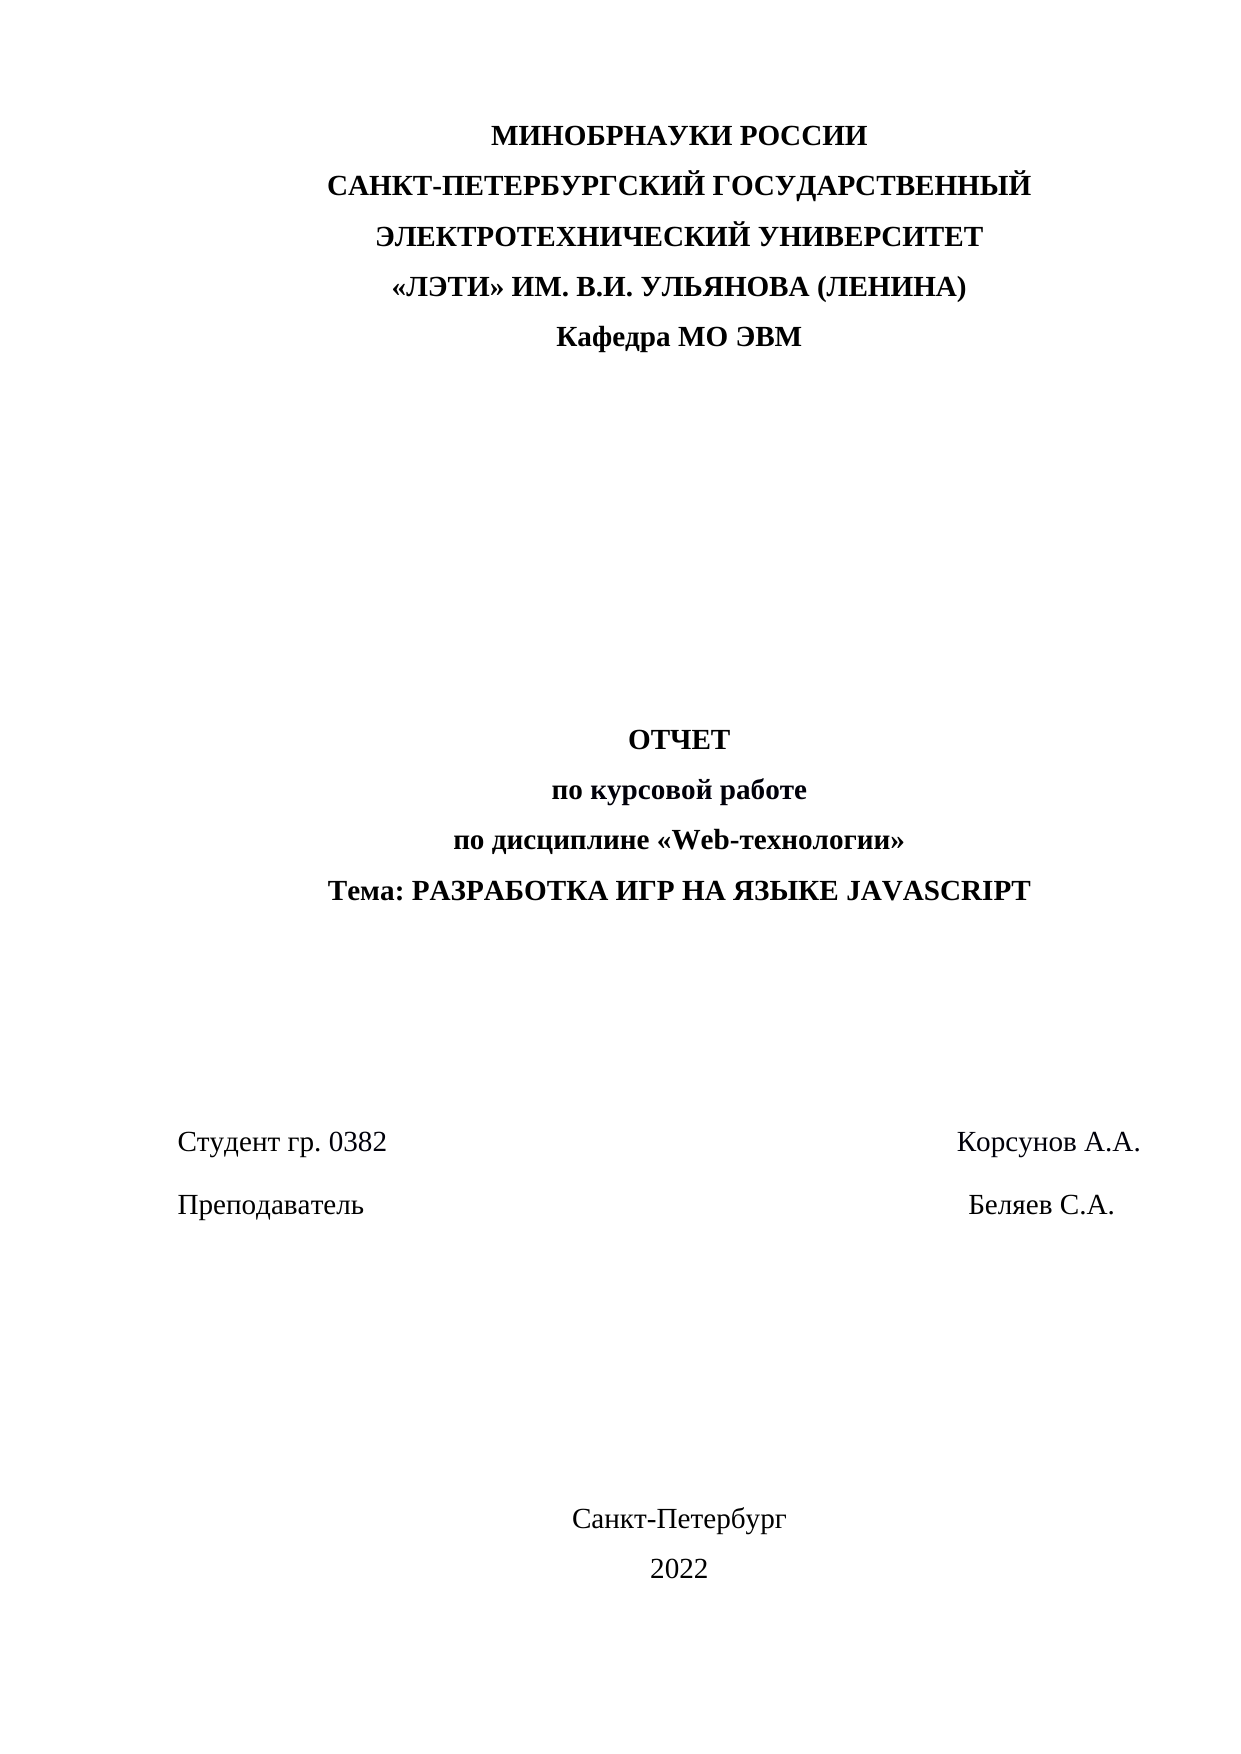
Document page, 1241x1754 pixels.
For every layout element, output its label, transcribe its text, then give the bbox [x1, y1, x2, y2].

text «ЛЭТИ» ИМ. В.И. УЛЬЯНОВА (ЛЕНИНА) [177, 269, 1181, 303]
text по дисциплине «Web-технологии» [177, 822, 1181, 856]
text Тема: РАЗРАБОТКА ИГР НА ЯЗЫКЕ JAVASCRIPT [177, 873, 1181, 906]
text ЭЛЕКТРОТЕХНИЧЕСКИЙ УНИВЕРСИТЕТ [177, 219, 1181, 252]
table_header [619, 1124, 891, 1187]
table_header Корсунов А.А. [891, 1124, 1192, 1187]
table_cell Преподаватель [166, 1187, 619, 1249]
text по курсовой работе [177, 772, 1181, 806]
table_cell Беляев С.А. [891, 1187, 1192, 1249]
text ОТЧЕТ [177, 722, 1181, 755]
table_header Студент гр. 0382 [166, 1124, 619, 1187]
text 2022 [177, 1551, 1181, 1585]
table_cell [619, 1187, 891, 1249]
text Санкт-Петербург [177, 1501, 1181, 1534]
text САНКТ-ПЕТЕРБУРГСКИЙ ГОСУДАРСТВЕННЫЙ [177, 168, 1181, 202]
text МИНОБРНАУКИ РОССИИ [177, 118, 1181, 152]
text Кафедра МО ЭВМ [177, 319, 1181, 353]
